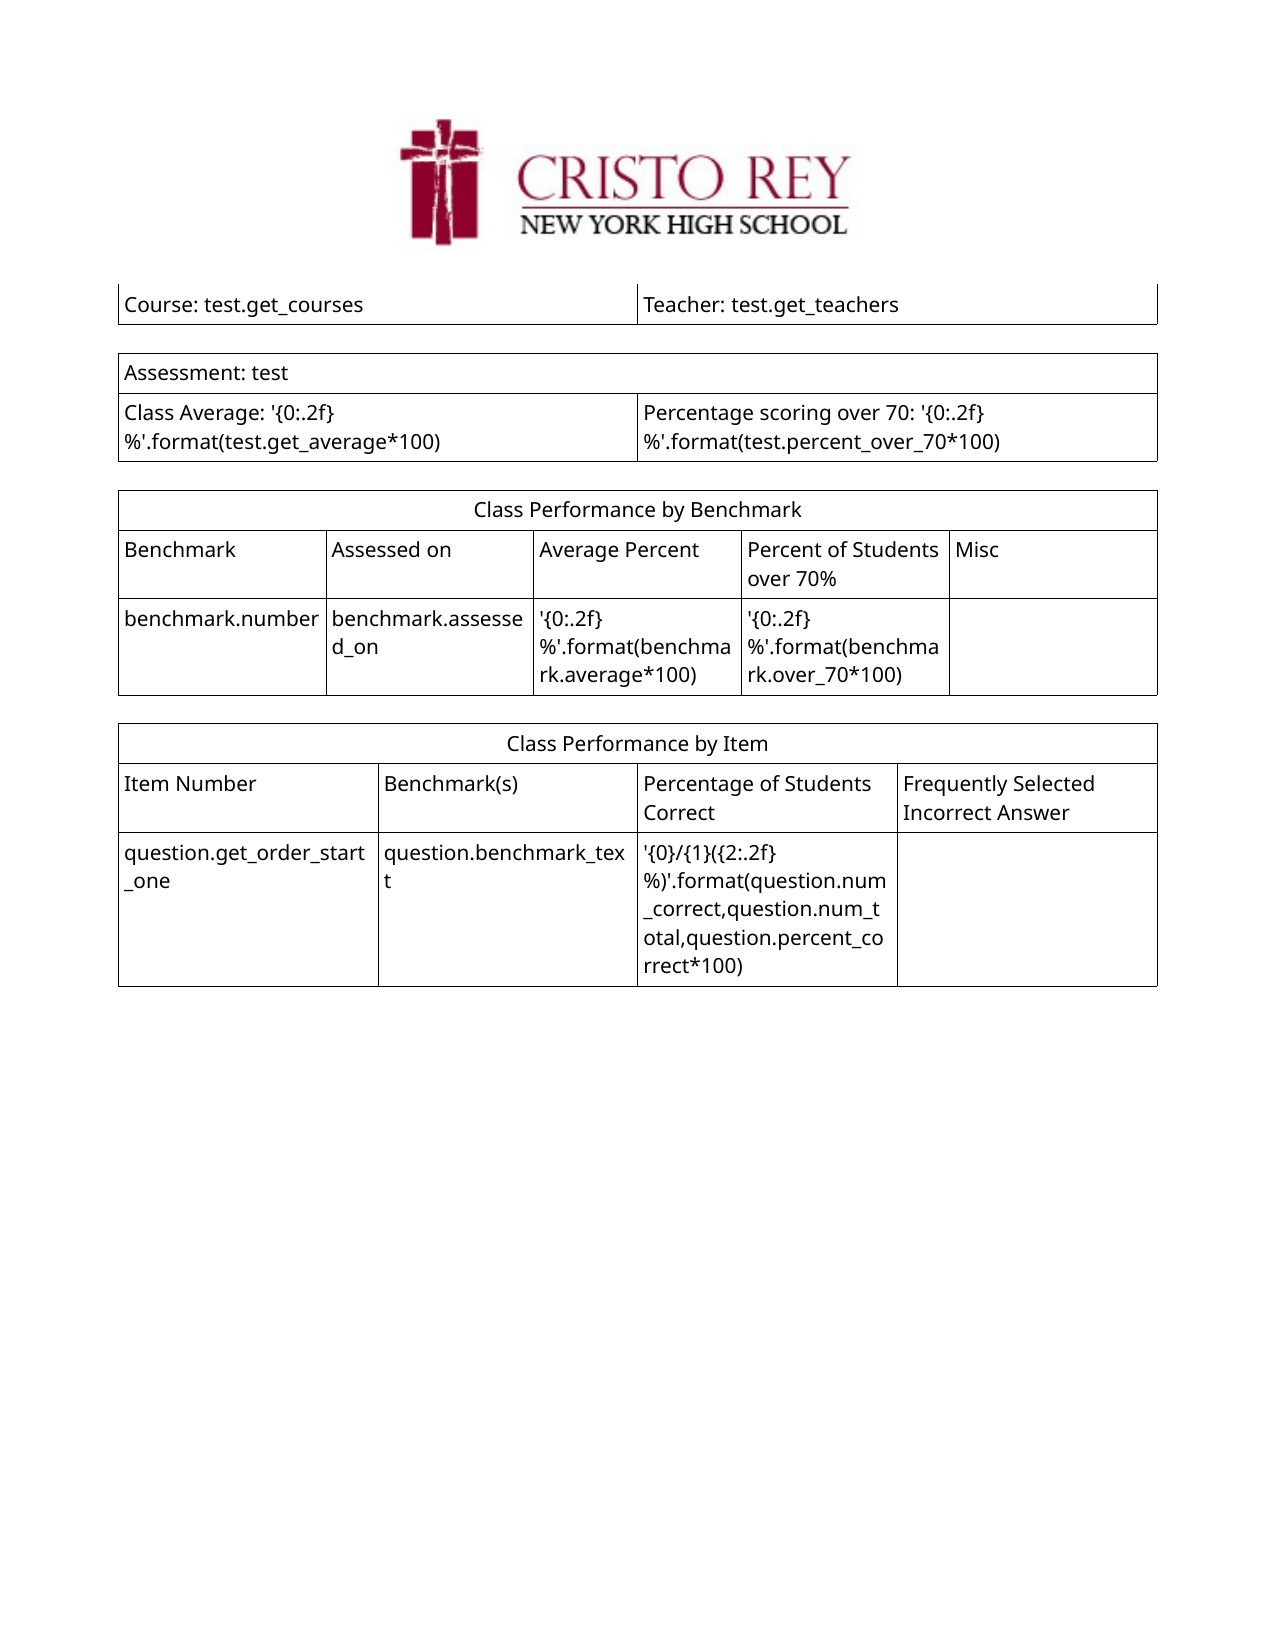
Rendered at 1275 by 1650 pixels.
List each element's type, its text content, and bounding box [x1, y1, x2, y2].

table_cell Percentage of Students Correct [638, 764, 897, 832]
table_cell Assessed on [327, 531, 533, 598]
table_cell Frequently Selected Incorrect Answer [898, 764, 1157, 832]
table_cell benchmark.assessed_on [327, 599, 533, 695]
table_cell Class Average: '{0:.2f}%'.format(test.get_average*100) [119, 394, 637, 461]
table_cell Benchmark [119, 531, 326, 598]
table_header Teacher: test.get_teachers [638, 284, 1157, 324]
table_cell question.benchmark_text [379, 833, 637, 986]
table_cell question.get_order_start_one [119, 833, 378, 986]
table_header Assessment: test [119, 354, 1157, 392]
table_cell Item Number [119, 764, 378, 832]
table_cell Benchmark(s) [379, 764, 637, 832]
table_cell Average Percent [534, 531, 741, 598]
picture [372, 118, 903, 256]
table_header Course: test.get_courses [119, 284, 637, 324]
table_cell '{0:.2f}%'.format(benchmark.over_70*100) [742, 599, 949, 695]
table_cell [950, 599, 1157, 695]
table_cell Misc [950, 531, 1157, 598]
table_cell Percent of Students over 70% [742, 531, 949, 598]
table_cell '{0:.2f}%'.format(benchmark.average*100) [534, 599, 741, 695]
table_cell Percentage scoring over 70: '{0:.2f}%'.format(test.percent_over_70*100) [638, 394, 1157, 461]
table_header Class Performance by Benchmark [119, 491, 1157, 529]
table_cell '{0}/{1}({2:.2f}%)'.format(question.num_correct,question.num_total,question.percent_correct*100) [638, 833, 897, 986]
table_cell [898, 833, 1157, 986]
table_cell benchmark.number [119, 599, 326, 695]
table_header Class Performance by Item [119, 724, 1157, 763]
